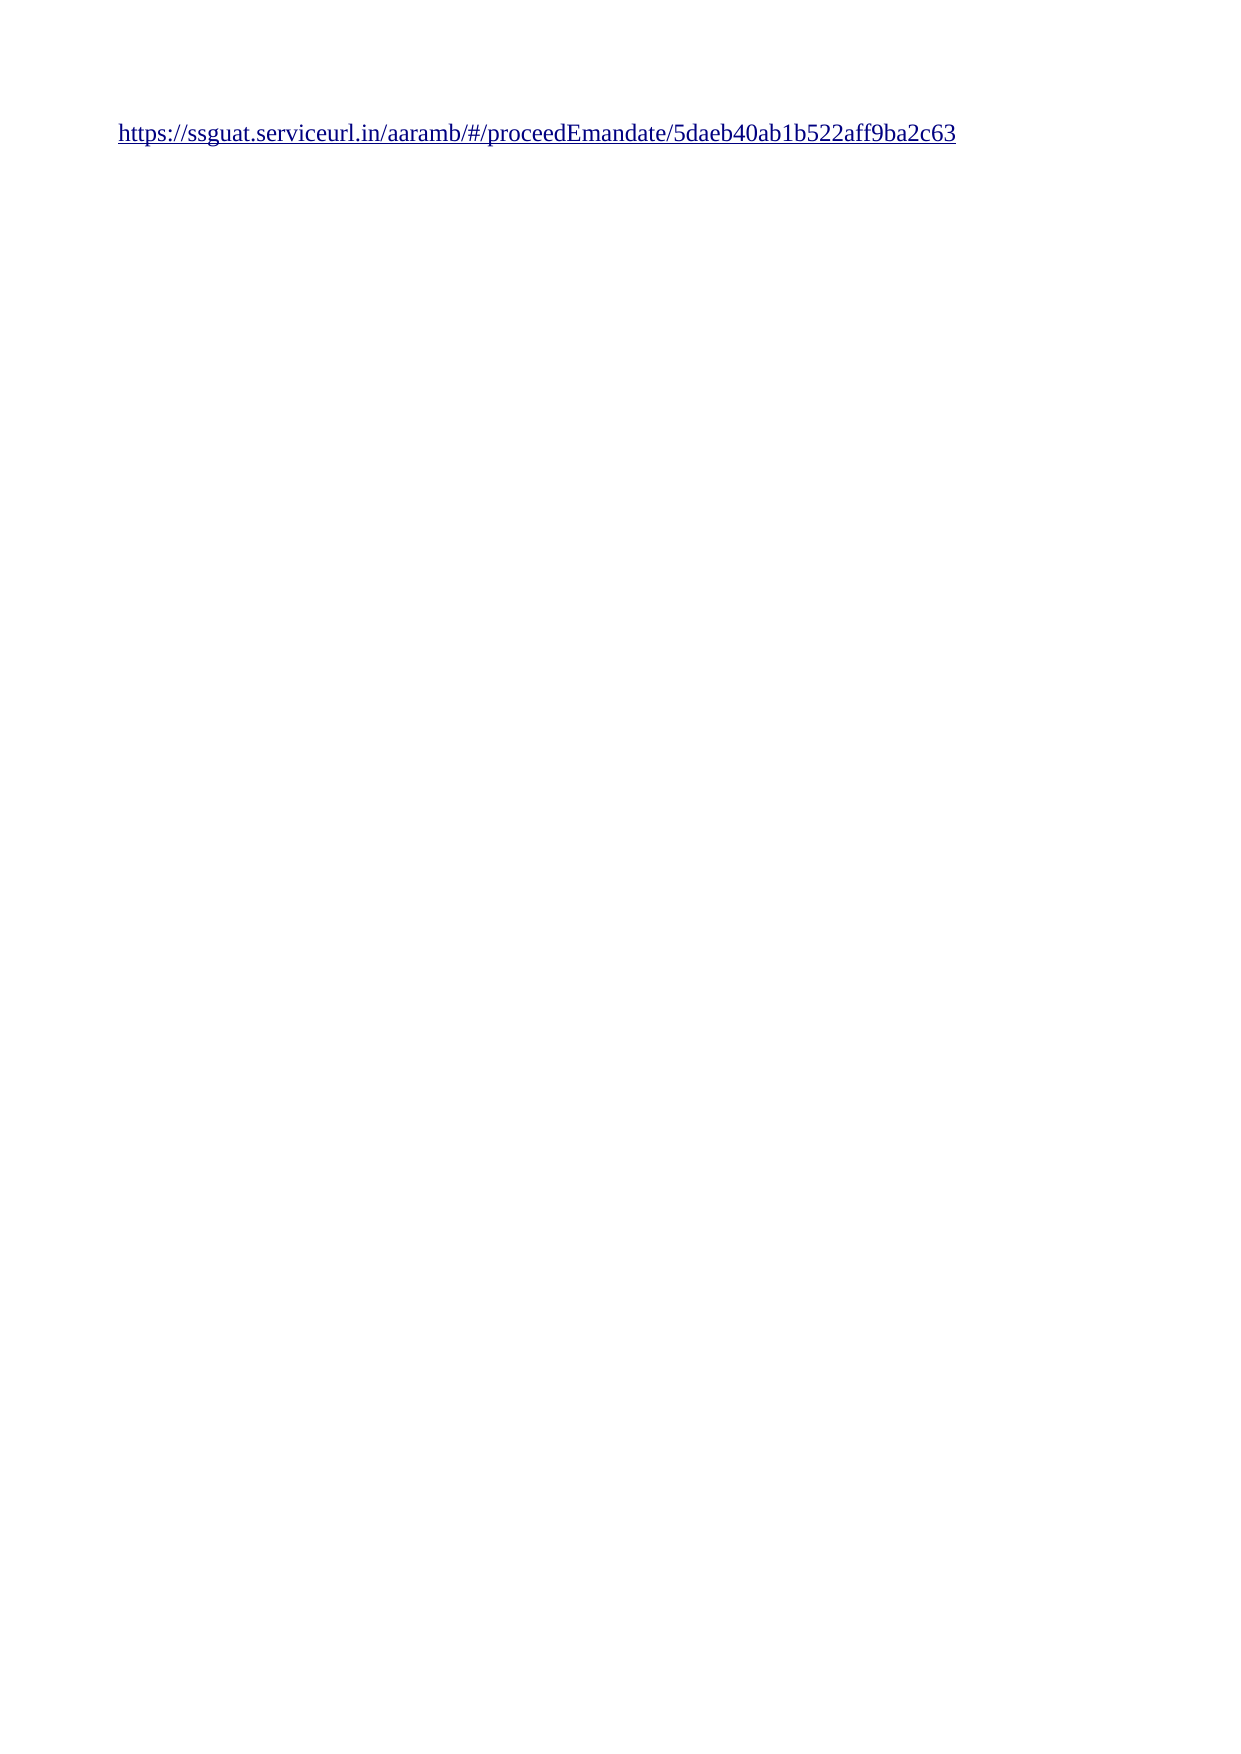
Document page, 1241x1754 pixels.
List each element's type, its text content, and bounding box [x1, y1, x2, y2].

text https://ssguat.serviceurl.in/aaramb/#/proceedEmandate/5daeb40ab1b522aff9ba2c63 [118, 118, 1122, 147]
